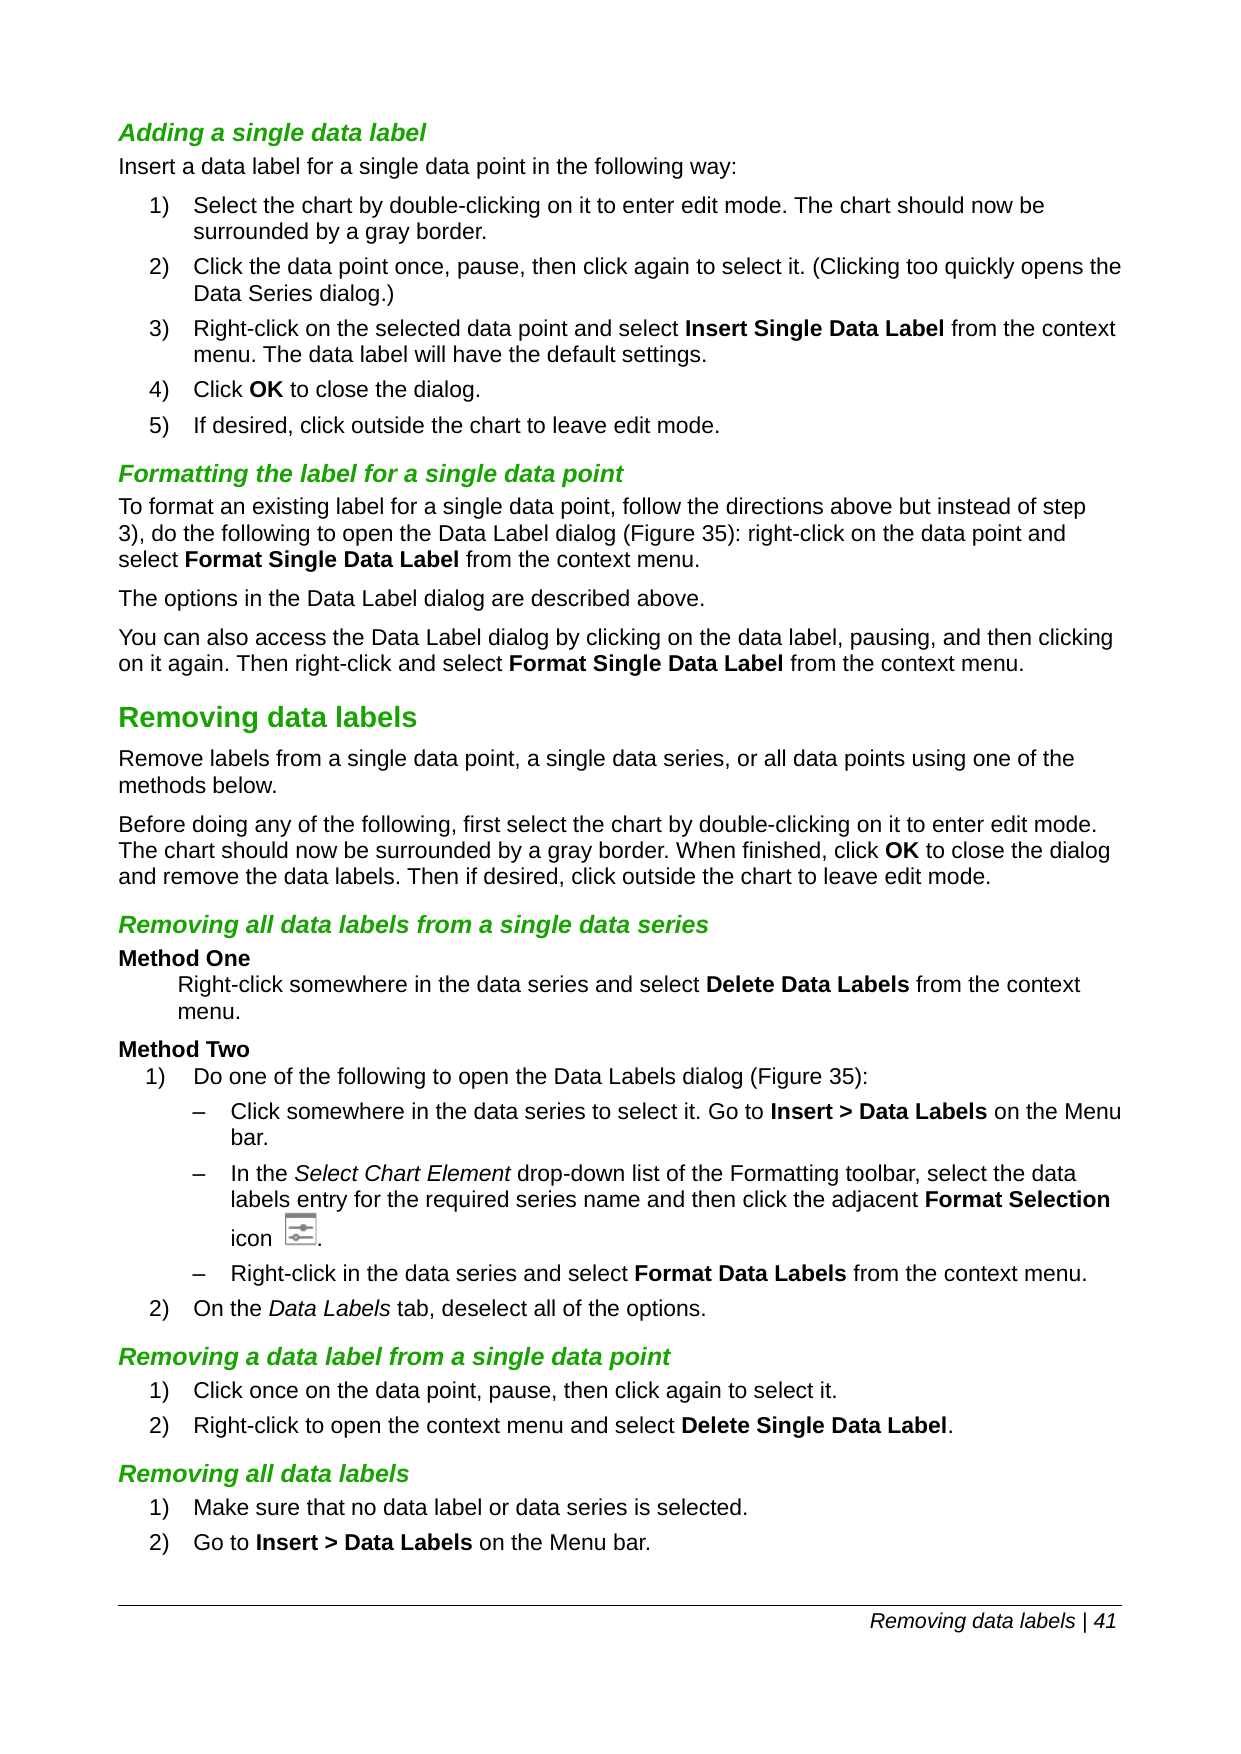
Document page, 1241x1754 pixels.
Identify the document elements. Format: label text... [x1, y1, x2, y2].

text Method One [118, 945, 1122, 971]
text Insert a data label for a single data point in the following way: [118, 153, 1122, 179]
subtitle Removing data labels [118, 700, 1122, 733]
list Make sure that no data label or data series is selected. [169, 1493, 1122, 1520]
text To format an existing label for a single data point, follow the directions above but instead of step 3, do the following to open the Data Label dialog (Figure 35): right-click on the data point and select Format Single Data Label from the context menu. [118, 493, 1122, 572]
list Remove labels from a single data point, a single data series, or all data points using one of the methods below. [118, 745, 1122, 798]
list Right-click in the data series and select Format Data Labels from the context menu. [192, 1260, 1122, 1286]
text Right-click somewhere in the data series and select Delete Data Labels from the context menu. [177, 971, 1122, 1024]
text The options in the Data Label dialog are described above. [118, 585, 1122, 611]
list Select the chart by double-clicking on it to enter edit mode. The chart should now be surrounded by a gray border. [169, 192, 1122, 244]
list On the Data Labels tab, deselect all of the options. [169, 1295, 1122, 1321]
list Click once on the data point, pause, then click again to select it. [169, 1377, 1122, 1403]
list Click somewhere in the data series to select it. Go to Insert > Data Labels on the Menu bar. [192, 1098, 1122, 1151]
list Do one of the following to open the Data Labels dialog (Figure 35): [165, 1063, 1122, 1089]
list If desired, click outside the chart to leave edit mode. [169, 412, 1122, 438]
list Go to Insert > Data Labels on the Menu bar. [169, 1529, 1122, 1555]
list Click OK to close the dialog. [169, 376, 1122, 403]
subtitle Adding a single data label [118, 118, 1122, 147]
picture [285, 1212, 317, 1246]
subtitle Removing a data label from a single data point [118, 1342, 1122, 1371]
list Right-click on the selected data point and select Insert Single Data Label from the context menu. The data label will have the default settings. [169, 315, 1122, 367]
list Right-click to open the context menu and select Delete Single Data Label. [169, 1412, 1122, 1438]
list In the Select Chart Element drop-down list of the Formatting toolbar, select the data labels entry for the required series name and then click the adjacent Format Selection icon . [192, 1159, 1122, 1251]
subtitle Removing all data labels from a single data series [118, 910, 1122, 939]
text You can also access the Data Label dialog by clicking on the data label, pausing, and then clicking on it again. Then right-click and select Format Single Data Label from the context menu. [118, 624, 1122, 676]
subtitle Removing all data labels [118, 1459, 1122, 1487]
list Click the data point once, pause, then click again to select it. (Clicking too quickly opens the Data Series dialog.) [169, 253, 1122, 306]
text Method Two [118, 1036, 1122, 1063]
subtitle Formatting the label for a single data point [118, 458, 1122, 487]
list Before doing any of the following, first select the chart by double-clicking on it to enter edit mode. The chart should now be surrounded by a gray border. When finished, click OK to close the dialog and remove the data labels. Then if desired, click outside the chart to leave edit mode. [118, 811, 1122, 889]
